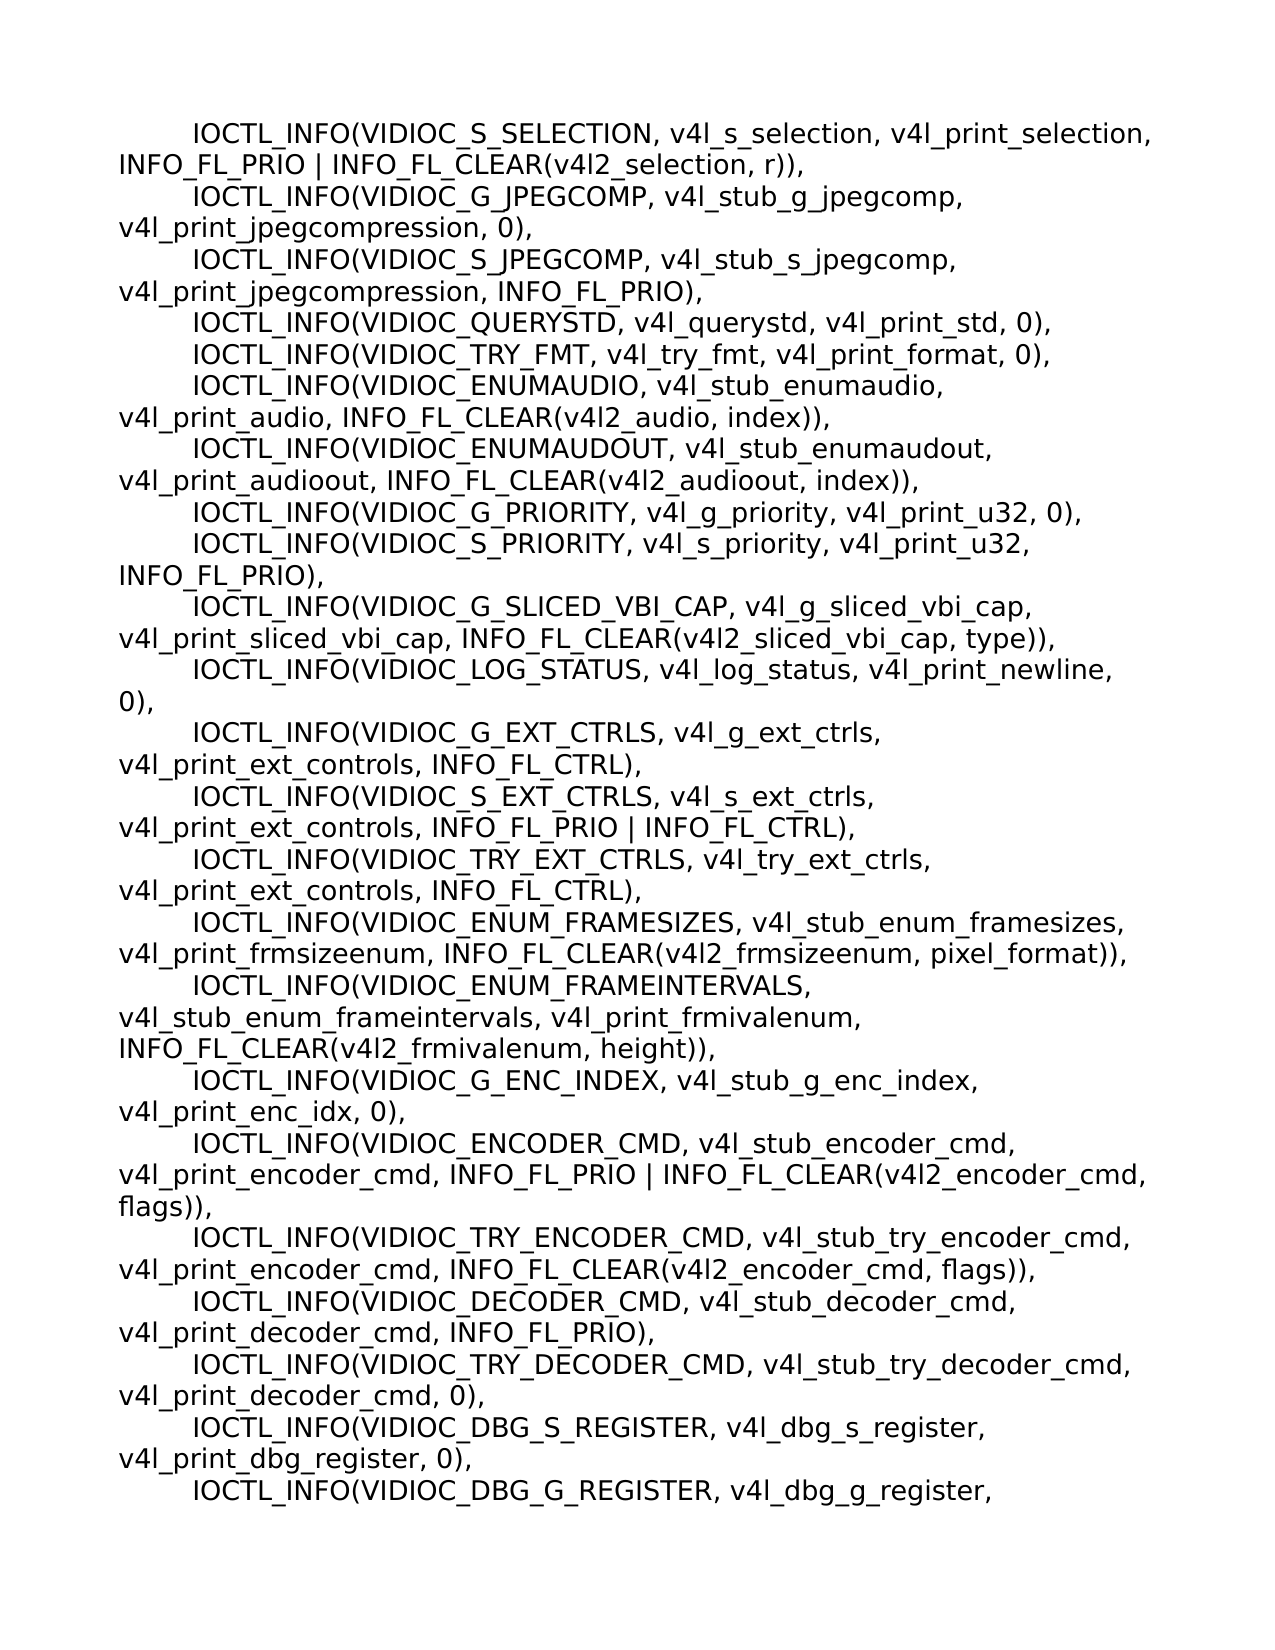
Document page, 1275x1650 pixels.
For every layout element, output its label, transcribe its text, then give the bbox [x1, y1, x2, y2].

text IOCTL_INFO(VIDIOC_ENUMAUDIO, v4l_stub_enumaudio, v4l_print_audio, INFO_FL_CLEAR(v4l2_audio, index)), [118, 371, 1157, 434]
text IOCTL_INFO(VIDIOC_QUERYSTD, v4l_querystd, v4l_print_std, 0), [118, 307, 1157, 339]
text IOCTL_INFO(VIDIOC_TRY_EXT_CTRLS, v4l_try_ext_ctrls, v4l_print_ext_controls, INFO_FL_CTRL), [118, 844, 1157, 907]
text IOCTL_INFO(VIDIOC_ENCODER_CMD, v4l_stub_encoder_cmd, v4l_print_encoder_cmd, INFO_FL_PRIO | INFO_FL_CLEAR(v4l2_encoder_cmd, flags)), [118, 1128, 1157, 1223]
text IOCTL_INFO(VIDIOC_G_EXT_CTRLS, v4l_g_ext_ctrls, v4l_print_ext_controls, INFO_FL_CTRL), [118, 718, 1157, 781]
text IOCTL_INFO(VIDIOC_S_EXT_CTRLS, v4l_s_ext_ctrls, v4l_print_ext_controls, INFO_FL_PRIO | INFO_FL_CTRL), [118, 781, 1157, 844]
text IOCTL_INFO(VIDIOC_S_JPEGCOMP, v4l_stub_s_jpegcomp, v4l_print_jpegcompression, INFO_FL_PRIO), [118, 244, 1157, 307]
text IOCTL_INFO(VIDIOC_LOG_STATUS, v4l_log_status, v4l_print_newline, 0), [118, 655, 1157, 718]
text IOCTL_INFO(VIDIOC_S_SELECTION, v4l_s_selection, v4l_print_selection, INFO_FL_PRIO | INFO_FL_CLEAR(v4l2_selection, r)), [118, 118, 1157, 181]
text IOCTL_INFO(VIDIOC_ENUM_FRAMESIZES, v4l_stub_enum_framesizes, v4l_print_frmsizeenum, INFO_FL_CLEAR(v4l2_frmsizeenum, pixel_format)), [118, 907, 1157, 970]
text IOCTL_INFO(VIDIOC_DECODER_CMD, v4l_stub_decoder_cmd, v4l_print_decoder_cmd, INFO_FL_PRIO), [118, 1286, 1157, 1349]
text IOCTL_INFO(VIDIOC_TRY_FMT, v4l_try_fmt, v4l_print_format, 0), [118, 339, 1157, 371]
text IOCTL_INFO(VIDIOC_TRY_ENCODER_CMD, v4l_stub_try_encoder_cmd, v4l_print_encoder_cmd, INFO_FL_CLEAR(v4l2_encoder_cmd, flags)), [118, 1223, 1157, 1286]
text IOCTL_INFO(VIDIOC_ENUMAUDOUT, v4l_stub_enumaudout, v4l_print_audioout, INFO_FL_CLEAR(v4l2_audioout, index)), [118, 434, 1157, 497]
text IOCTL_INFO(VIDIOC_G_PRIORITY, v4l_g_priority, v4l_print_u32, 0), [118, 497, 1157, 528]
text IOCTL_INFO(VIDIOC_DBG_S_REGISTER, v4l_dbg_s_register, v4l_print_dbg_register, 0), [118, 1412, 1157, 1475]
text IOCTL_INFO(VIDIOC_TRY_DECODER_CMD, v4l_stub_try_decoder_cmd, v4l_print_decoder_cmd, 0), [118, 1349, 1157, 1412]
text IOCTL_INFO(VIDIOC_G_SLICED_VBI_CAP, v4l_g_sliced_vbi_cap, v4l_print_sliced_vbi_cap, INFO_FL_CLEAR(v4l2_sliced_vbi_cap, type)), [118, 592, 1157, 655]
text IOCTL_INFO(VIDIOC_G_JPEGCOMP, v4l_stub_g_jpegcomp, v4l_print_jpegcompression, 0), [118, 181, 1157, 244]
text IOCTL_INFO(VIDIOC_G_ENC_INDEX, v4l_stub_g_enc_index, v4l_print_enc_idx, 0), [118, 1065, 1157, 1128]
text IOCTL_INFO(VIDIOC_DBG_G_REGISTER, v4l_dbg_g_register, [118, 1475, 1157, 1507]
text IOCTL_INFO(VIDIOC_ENUM_FRAMEINTERVALS, v4l_stub_enum_frameintervals, v4l_print_frmivalenum, INFO_FL_CLEAR(v4l2_frmivalenum, height)), [118, 970, 1157, 1065]
text IOCTL_INFO(VIDIOC_S_PRIORITY, v4l_s_priority, v4l_print_u32, INFO_FL_PRIO), [118, 528, 1157, 592]
